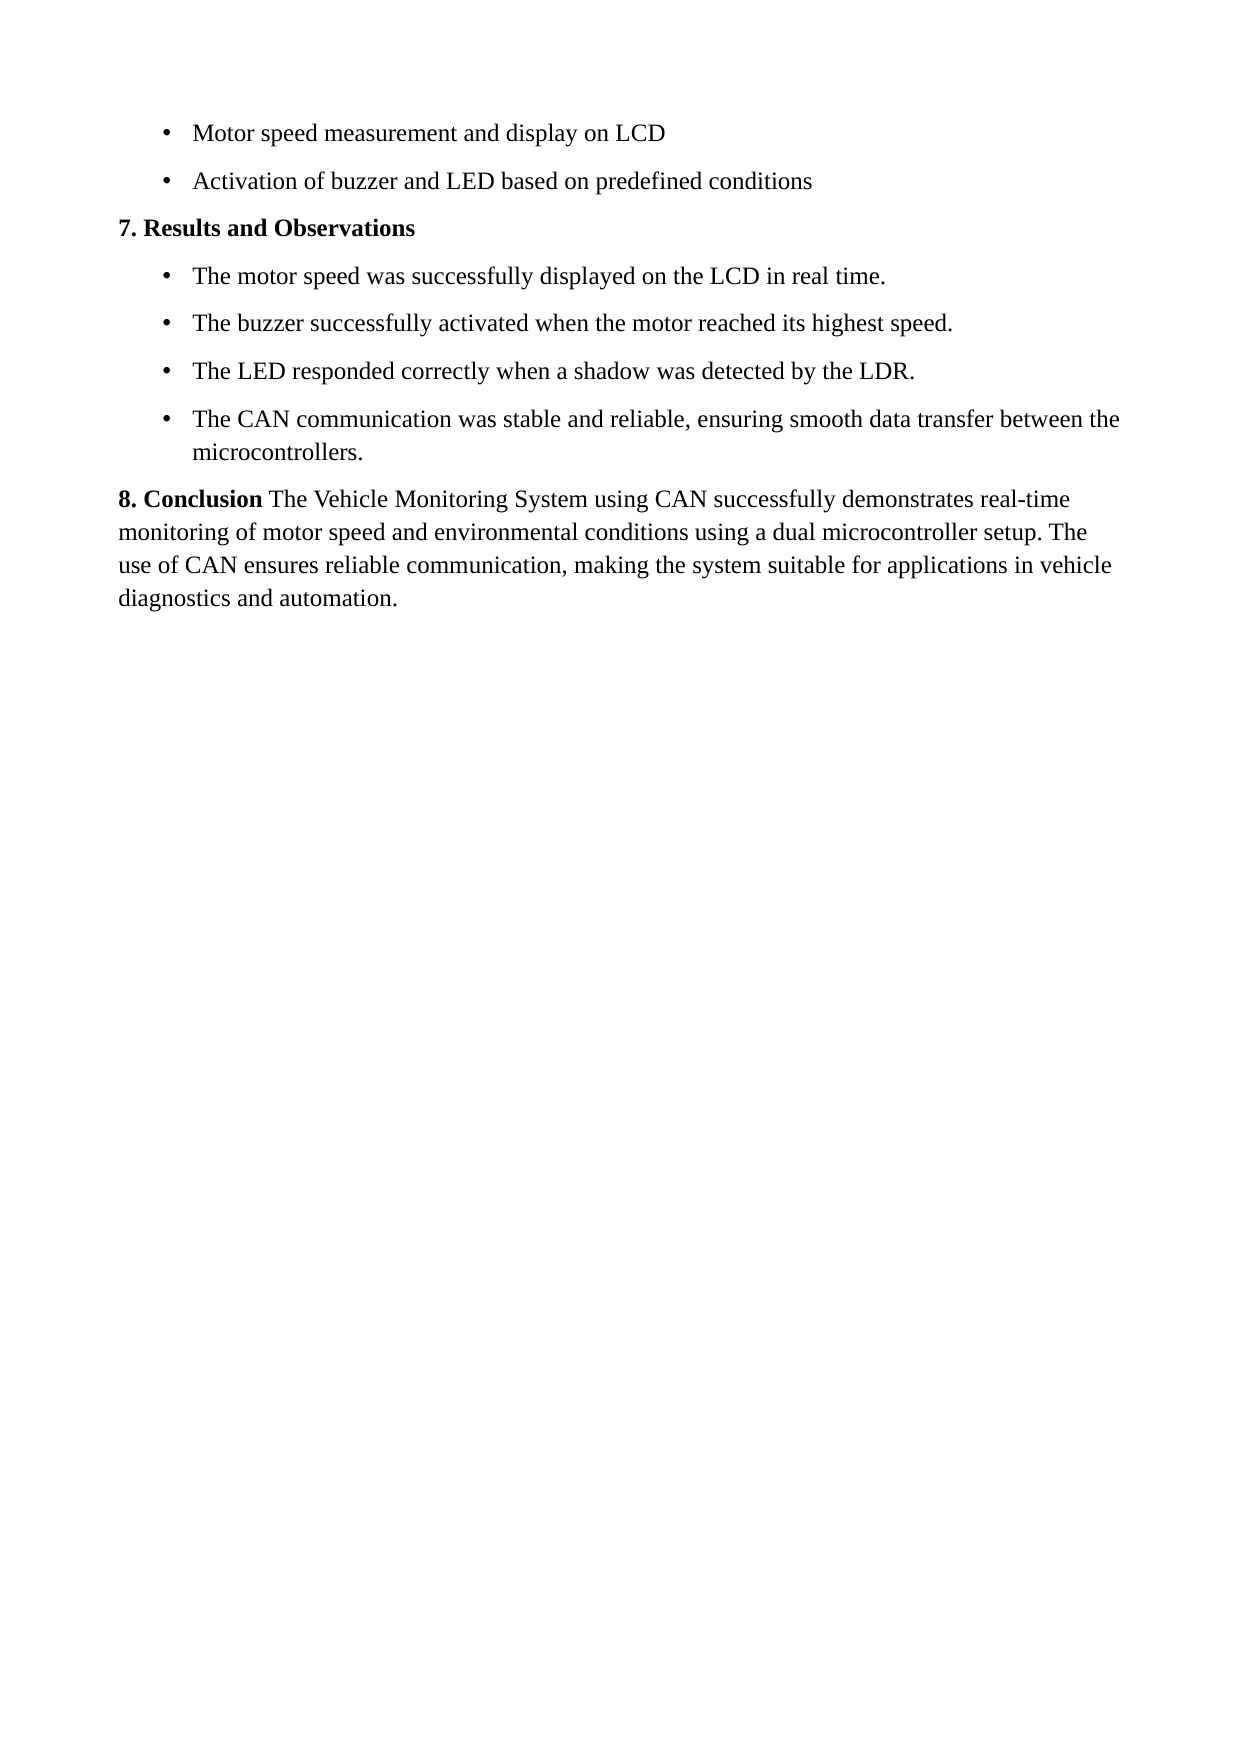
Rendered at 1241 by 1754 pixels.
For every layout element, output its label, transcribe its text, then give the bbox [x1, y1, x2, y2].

list Activation of buzzer and LED based on predefined conditions [162, 166, 1122, 194]
text 8. Conclusion The Vehicle Monitoring System using CAN successfully demonstrates real-time monitoring of motor speed and environmental conditions using a dual microcontroller setup. The use of CAN ensures reliable communication, making the system suitable for applications in vehicle diagnostics and automation. [118, 484, 1122, 612]
list The CAN communication was stable and reliable, ensuring smooth data transfer between the microcontrollers. [162, 404, 1122, 466]
text 7. Results and Observations [118, 213, 1122, 242]
list The motor speed was successfully displayed on the LCD in real time. [162, 261, 1122, 290]
list The buzzer successfully activated when the motor reached its highest speed. [162, 308, 1122, 337]
list Motor speed measurement and display on LCD [162, 118, 1122, 147]
list The LED responded correctly when a shadow was detected by the LDR. [162, 356, 1122, 385]
